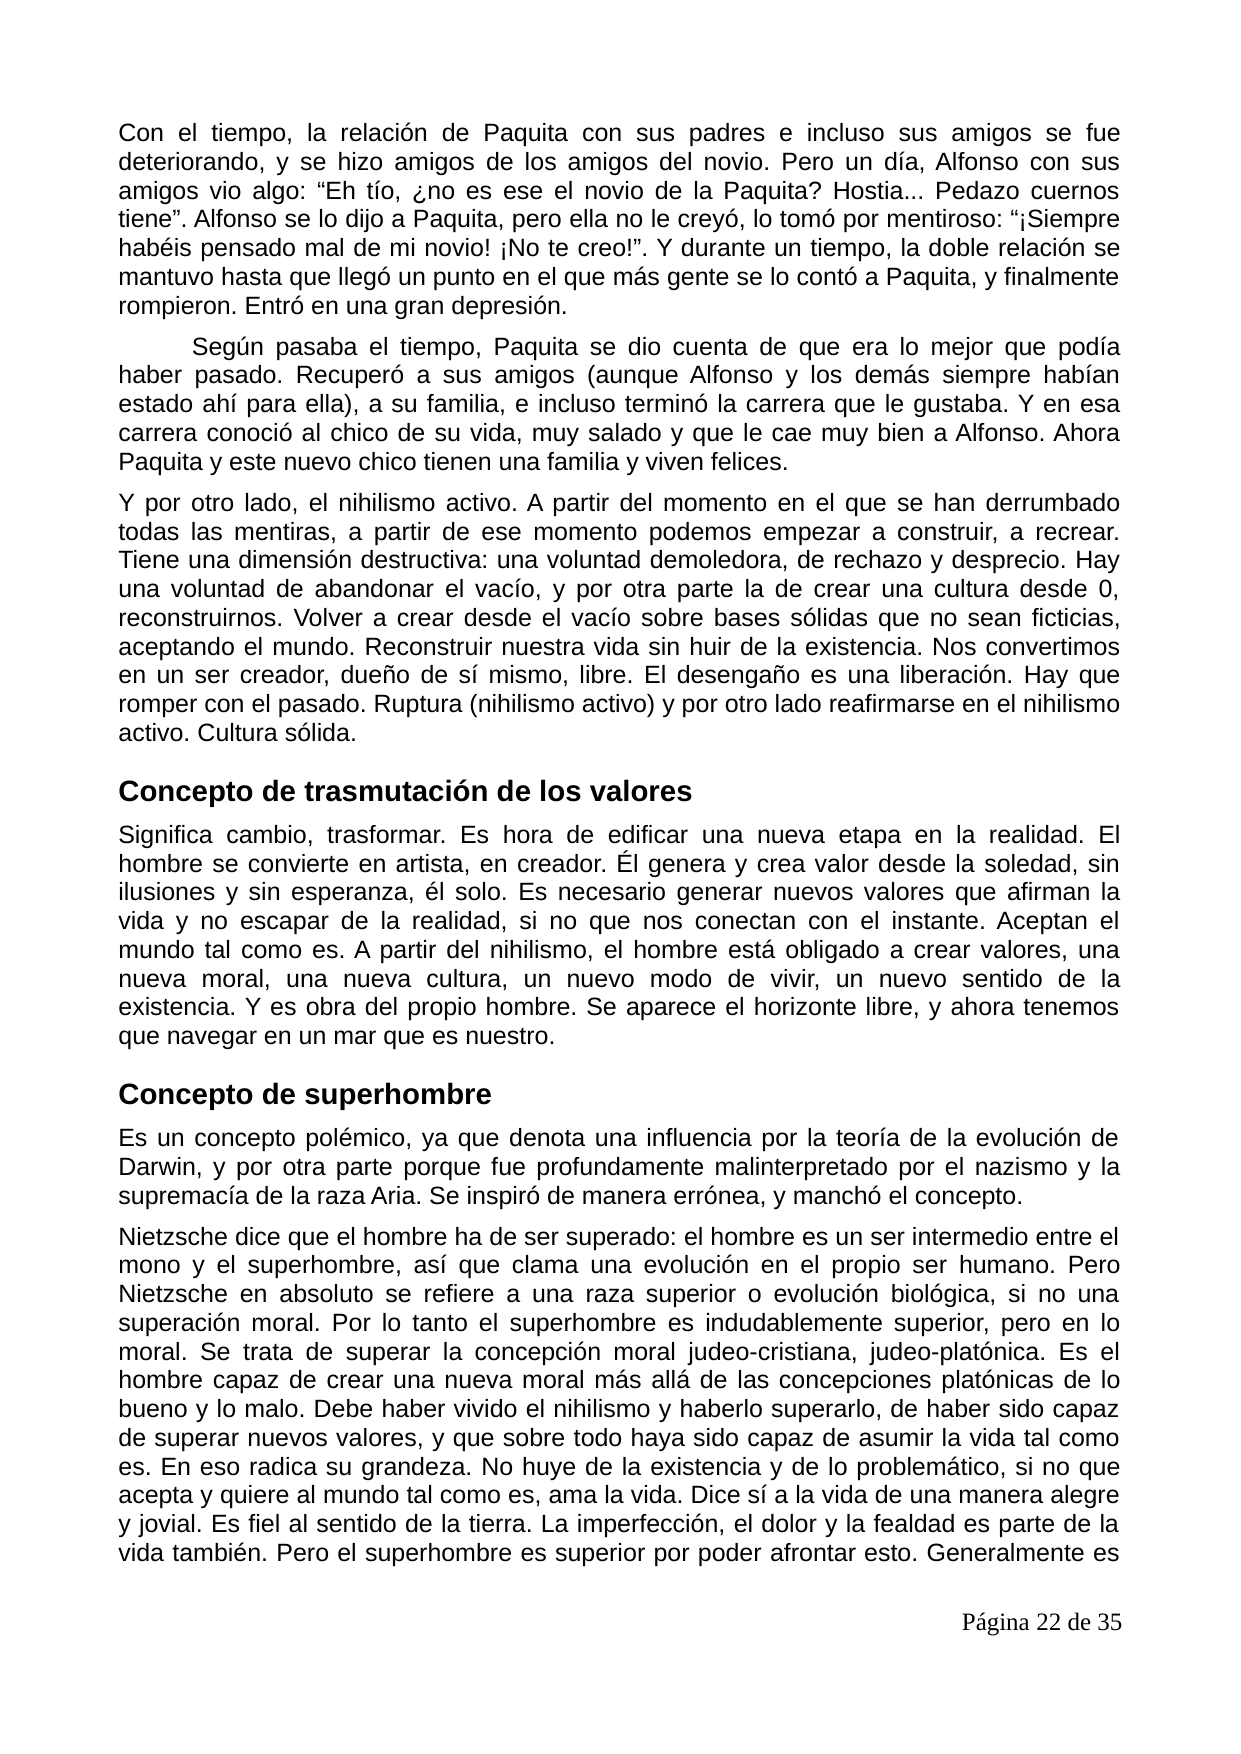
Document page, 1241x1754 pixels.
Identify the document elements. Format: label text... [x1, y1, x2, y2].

text Nietzsche dice que el hombre ha de ser superado: el hombre es un ser intermedio entre el mono y el superhombre, así que clama una evolución en el propio ser humano. Pero Nietzsche en absoluto se refiere a una raza superior o evolución biológica, si no una superación moral. Por lo tanto el superhombre es indudablemente superior, pero en lo moral. Se trata de superar la concepción moral judeo-cristiana, judeo-platónica. Es el hombre capaz de crear una nueva moral más allá de las concepciones platónicas de lo bueno y lo malo. Debe haber vivido el nihilismo y haberlo superarlo, de haber sido capaz de superar nuevos valores, y que sobre todo haya sido capaz de asumir la vida tal como es. En eso radica su grandeza. No huye de la existencia y de lo problemático, si no que acepta y quiere al mundo tal como es, ama la vida. Dice sí a la vida de una manera alegre y jovial. Es fiel al sentido de la tierra. La imperfección, el dolor y la fealdad es parte de la vida también. Pero el superhombre es superior por poder afrontar esto. Generalmente es [118, 1222, 1122, 1567]
subtitle Concepto de superhombre [118, 1077, 1122, 1111]
text Con el tiempo, la relación de Paquita con sus padres e incluso sus amigos se fue deteriorando, y se hizo amigos de los amigos del novio. Pero un día, Alfonso con sus amigos vio algo: “Eh tío, ¿no es ese el novio de la Paquita? Hostia... Pedazo cuernos tiene”. Alfonso se lo dijo a Paquita, pero ella no le creyó, lo tomó por mentiroso: “¡Siempre habéis pensado mal de mi novio! ¡No te creo!”. Y durante un tiempo, la doble relación se mantuvo hasta que llegó un punto en el que más gente se lo contó a Paquita, y finalmente rompieron. Entró en una gran depresión. [118, 118, 1122, 319]
text Significa cambio, trasformar. Es hora de edificar una nueva etapa en la realidad. El hombre se convierte en artista, en creador. Él genera y crea valor desde la soledad, sin ilusiones y sin esperanza, él solo. Es necesario generar nuevos valores que afirman la vida y no escapar de la realidad, si no que nos conectan con el instante. Aceptan el mundo tal como es. A partir del nihilismo, el hombre está obligado a crear valores, una nueva moral, una nueva cultura, un nuevo modo de vivir, un nuevo sentido de la existencia. Y es obra del propio hombre. Se aparece el horizonte libre, y ahora tenemos que navegar en un mar que es nuestro. [118, 820, 1122, 1050]
text Es un concepto polémico, ya que denota una influencia por la teoría de la evolución de Darwin, y por otra parte porque fue profundamente malinterpretado por el nazismo y la supremacía de la raza Aria. Se inspiró de manera errónea, y manchó el concepto. [118, 1123, 1122, 1209]
subtitle Concepto de trasmutación de los valores [118, 774, 1122, 807]
text Y por otro lado, el nihilismo activo. A partir del momento en el que se han derrumbado todas las mentiras, a partir de ese momento podemos empezar a construir, a recrear. Tiene una dimensión destructiva: una voluntad demoledora, de rechazo y desprecio. Hay una voluntad de abandonar el vacío, y por otra parte la de crear una cultura desde 0, reconstruirnos. Volver a crear desde el vacío sobre bases sólidas que no sean ficticias, aceptando el mundo. Reconstruir nuestra vida sin huir de la existencia. Nos convertimos en un ser creador, dueño de sí mismo, libre. El desengaño es una liberación. Hay que romper con el pasado. Ruptura (nihilismo activo) y por otro lado reafirmarse en el nihilismo activo. Cultura sólida. [118, 488, 1122, 747]
text Según pasaba el tiempo, Paquita se dio cuenta de que era lo mejor que podía haber pasado. Recuperó a sus amigos (aunque Alfonso y los demás siempre habían estado ahí para ella), a su familia, e incluso terminó la carrera que le gustaba. Y en esa carrera conoció al chico de su vida, muy salado y que le cae muy bien a Alfonso. Ahora Paquita y este nuevo chico tienen una familia y viven felices. [118, 332, 1122, 476]
